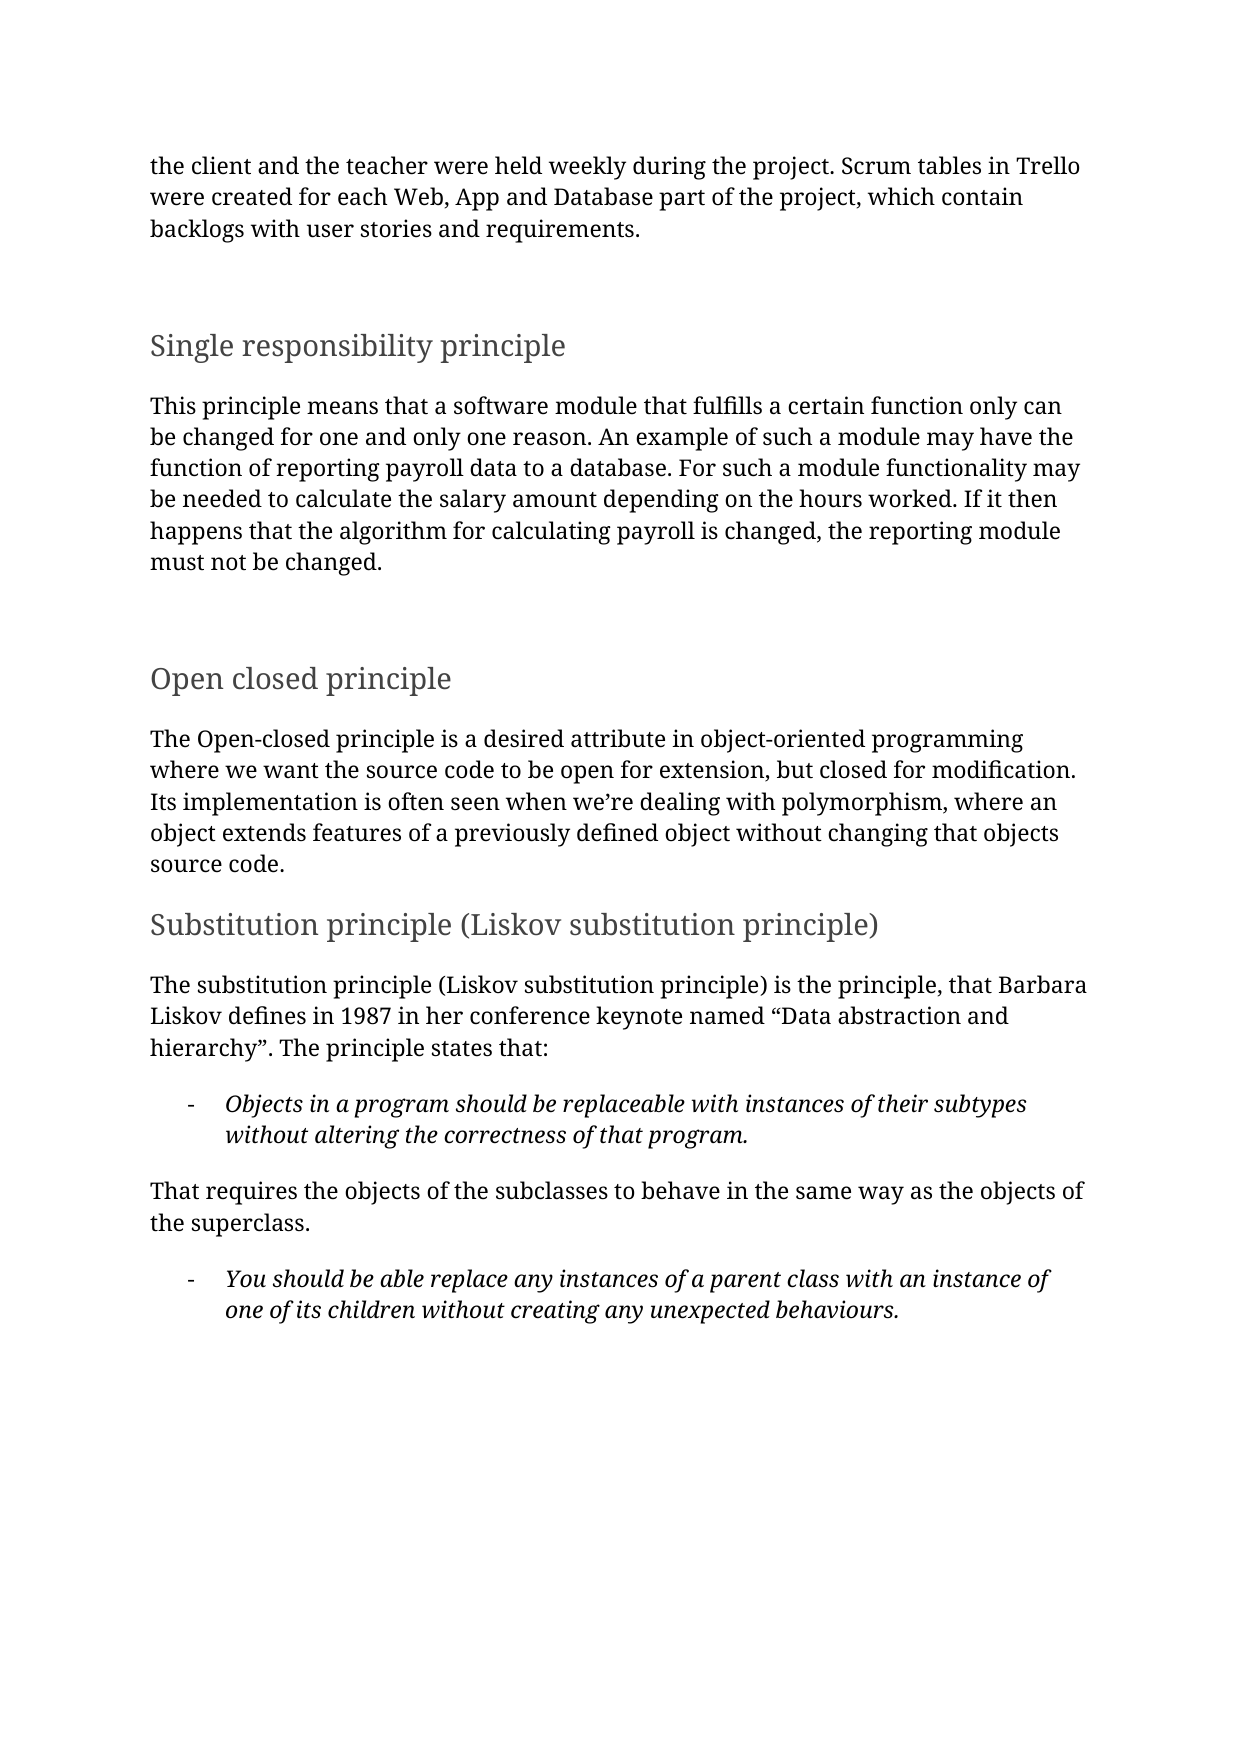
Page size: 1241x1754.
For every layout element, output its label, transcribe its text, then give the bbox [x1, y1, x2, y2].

subtitle Open closed principle [150, 658, 1090, 698]
text The Open-closed principle is a desired attribute in object-oriented programming where we want the source code to be open for extension, but closed for modification. Its implementation is often seen when we’re dealing with polymorphism, where an object extends features of a previously defined object without changing that objects source code. [150, 723, 1090, 879]
list Objects in a program should be replaceable with instances of their subtypes without altering the correctness of that program. [187, 1088, 1090, 1150]
subtitle Single responsibility principle [150, 325, 1090, 365]
text The substitution principle (Liskov substitution principle) is the principle, that Barbara Liskov defines in 1987 in her conference keynote named “Data abstraction and hierarchy”. The principle states that: [150, 969, 1090, 1063]
text This principle means that a software module that fulfills a certain function only can be changed for one and only one reason. An example of such a module may have the function of reporting payroll data to a database. For such a module functionality may be needed to calculate the salary amount depending on the hours worked. If it then happens that the algorithm for calculating payroll is changed, the reporting module must not be changed. [150, 390, 1090, 577]
list You should be able replace any instances of a parent class with an instance of one of its children without creating any unexpected behaviours. [187, 1263, 1090, 1325]
subtitle Substitution principle (Liskov substitution principle) [150, 904, 1090, 944]
text That requires the objects of the subclasses to behave in the same way as the objects of the superclass. [150, 1175, 1090, 1238]
text the client and the teacher were held weekly during the project. Scrum tables in Trello were created for each Web, App and Database part of the project, which contain backlogs with user stories and requirements. [150, 150, 1090, 244]
